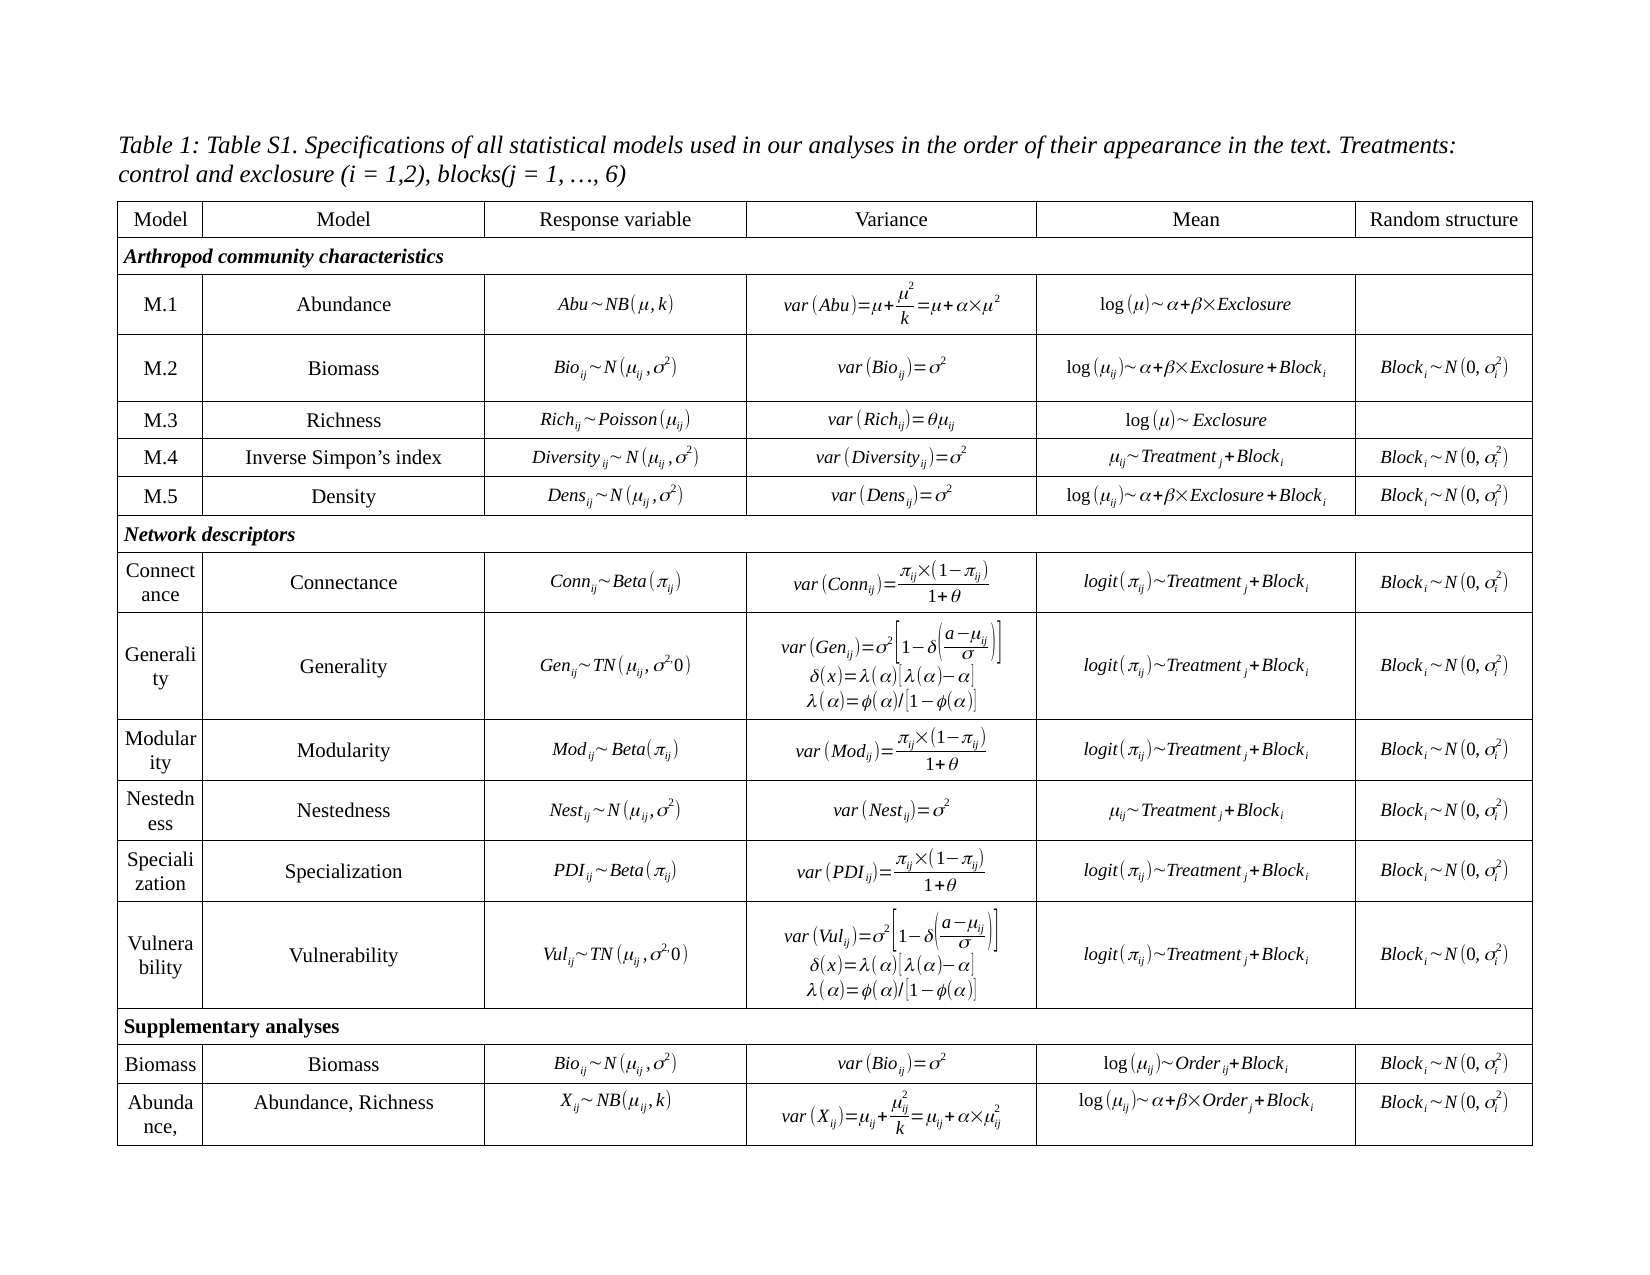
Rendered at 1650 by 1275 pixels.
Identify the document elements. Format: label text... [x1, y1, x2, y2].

table_cell [1037, 439, 1355, 476]
table_cell [1356, 402, 1532, 438]
table_cell Abundance, [118, 1084, 202, 1145]
table_cell [1037, 335, 1355, 401]
table_cell [485, 1084, 746, 1145]
table_cell [1037, 902, 1355, 1008]
table_cell [747, 275, 1036, 334]
table_cell [747, 720, 1036, 779]
table_cell [747, 477, 1036, 515]
table_cell M.4 [118, 439, 202, 476]
table_cell [485, 1045, 746, 1083]
table_cell [485, 553, 746, 612]
table_cell [1037, 841, 1355, 901]
table_cell [485, 613, 746, 719]
table_cell Abundance, Richness [203, 1084, 484, 1145]
table_cell [1356, 613, 1532, 719]
table_cell [747, 439, 1036, 476]
table_header Mean [1037, 202, 1355, 237]
table_cell Nestedness [203, 781, 484, 840]
table_cell [1037, 402, 1355, 438]
table_cell Abundance [203, 275, 484, 334]
table_cell [1356, 1045, 1532, 1083]
table_cell [1356, 477, 1532, 515]
table_cell [485, 402, 746, 438]
table_cell [747, 553, 1036, 612]
table_cell Inverse Simpon’s index [203, 439, 484, 476]
table_cell [747, 335, 1036, 401]
table_cell [1037, 275, 1355, 334]
table_cell Specialization [203, 841, 484, 901]
table_cell [1356, 1084, 1532, 1145]
table_cell [747, 613, 1036, 719]
table_cell [1037, 781, 1355, 840]
table_cell [485, 477, 746, 515]
table_cell [485, 439, 746, 476]
table_cell M.2 [118, 335, 202, 401]
table_cell [1356, 553, 1532, 612]
table_cell Network descriptors [118, 516, 1532, 552]
table_header Response variable [485, 202, 746, 237]
table_cell Generality [203, 613, 484, 719]
text Table 1: Table S1. Specifications of all statistical models used in our analyses in the order of their appearance in the text. Treatments: control and exclosure (i = 1,2), blocks(j = 1, …, 6) [118, 131, 1532, 188]
table_cell Specialization [118, 841, 202, 901]
table_cell Connectance [203, 553, 484, 612]
table_cell Richness [203, 402, 484, 438]
table_header Variance [747, 202, 1036, 237]
table_cell [1037, 477, 1355, 515]
table_cell Arthropod community characteristics [118, 238, 1532, 274]
table_cell [1356, 720, 1532, 779]
table_cell [485, 720, 746, 779]
table_header Random structure [1356, 202, 1532, 237]
table_cell [485, 781, 746, 840]
table_cell Biomass [203, 1045, 484, 1083]
table_cell Biomass [203, 335, 484, 401]
table_cell Generality [118, 613, 202, 719]
table_cell [1356, 275, 1532, 334]
table_cell [1356, 439, 1532, 476]
table_cell [1356, 841, 1532, 901]
table_header Model [118, 202, 202, 237]
table_cell [485, 841, 746, 901]
table_cell [747, 1045, 1036, 1083]
table_cell [747, 1084, 1036, 1145]
table_cell [1356, 781, 1532, 840]
table_cell M.1 [118, 275, 202, 334]
table_cell M.3 [118, 402, 202, 438]
table_cell [1037, 1084, 1355, 1145]
table_cell [1037, 553, 1355, 612]
table_cell [485, 275, 746, 334]
table_header Model [203, 202, 484, 237]
table_cell [1356, 335, 1532, 401]
table_cell [1037, 1045, 1355, 1083]
table_cell Supplementary analyses [118, 1009, 1532, 1044]
table_cell M.5 [118, 477, 202, 515]
table_cell Density [203, 477, 484, 515]
table_cell Vulnerability [203, 902, 484, 1008]
table_cell [747, 402, 1036, 438]
table_cell [485, 902, 746, 1008]
table_cell Modularity [203, 720, 484, 779]
table_cell Connectance [118, 553, 202, 612]
table_cell [1037, 720, 1355, 779]
table_cell Biomass [118, 1045, 202, 1083]
table_cell [747, 902, 1036, 1008]
table_cell Modularity [118, 720, 202, 779]
table_cell Vulnerability [118, 902, 202, 1008]
table_cell [485, 335, 746, 401]
table_cell [747, 781, 1036, 840]
table_cell [1037, 613, 1355, 719]
table_cell Nestedness [118, 781, 202, 840]
table_cell [1356, 902, 1532, 1008]
table_cell [747, 841, 1036, 901]
